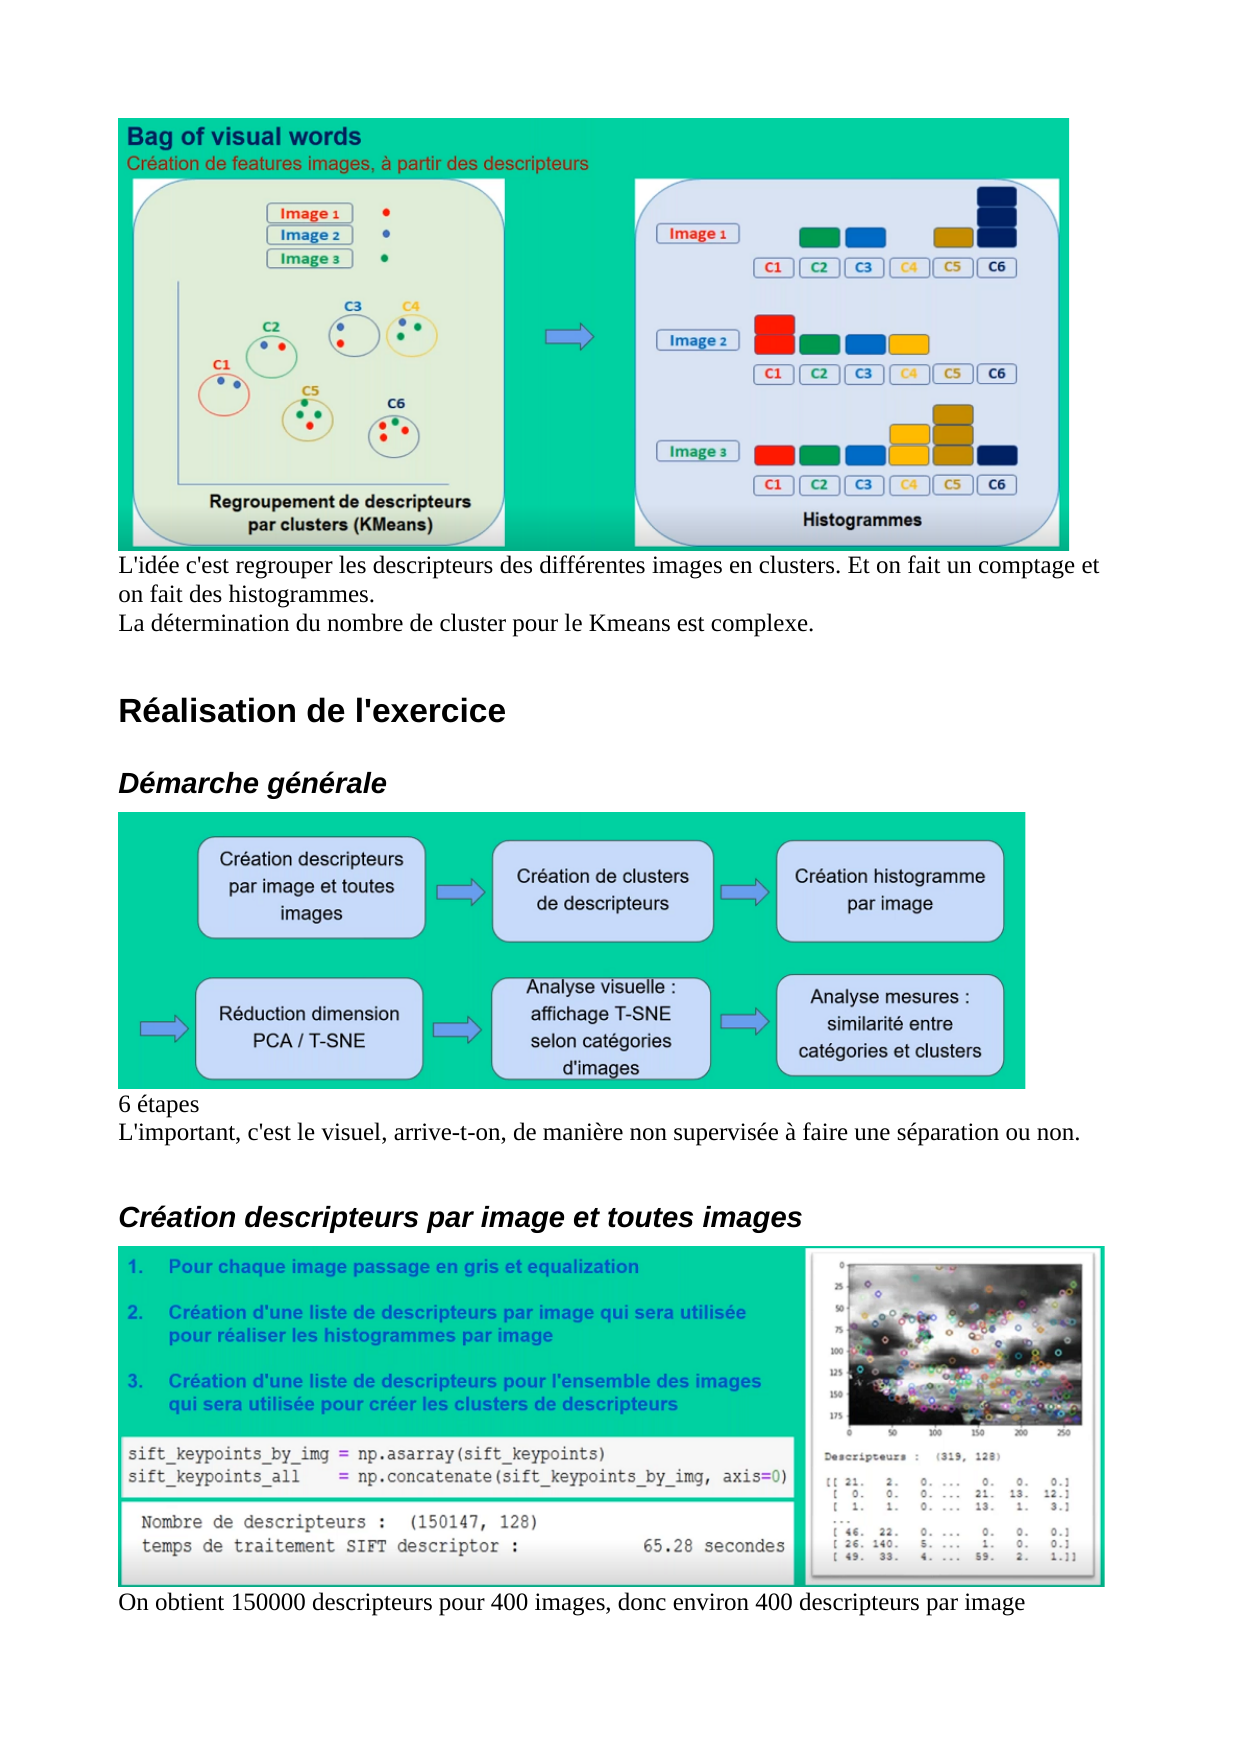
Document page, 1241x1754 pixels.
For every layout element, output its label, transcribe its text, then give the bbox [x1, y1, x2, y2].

picture [118, 118, 1070, 551]
text L'idée c'est regrouper les descripteurs des différentes images en clusters. Et on fait un comptage et on fait des histogrammes. [118, 550, 1122, 608]
text On obtient 150000 descripteurs pour 400 images, donc environ 400 descripteurs par image [118, 1587, 1122, 1615]
picture [118, 812, 1026, 1089]
text 6 étapes [118, 1089, 1122, 1117]
subtitle Démarche générale [118, 767, 1122, 800]
text La détermination du nombre de cluster pour le Kmeans est complexe. [118, 608, 1122, 637]
text L'important, c'est le visuel, arrive-t-on, de manière non supervisée à faire une séparation ou non. [118, 1117, 1122, 1146]
subtitle Création descripteurs par image et toutes images [118, 1200, 1122, 1233]
picture [118, 1246, 1105, 1587]
subtitle Réalisation de l'exercice [118, 690, 1122, 729]
